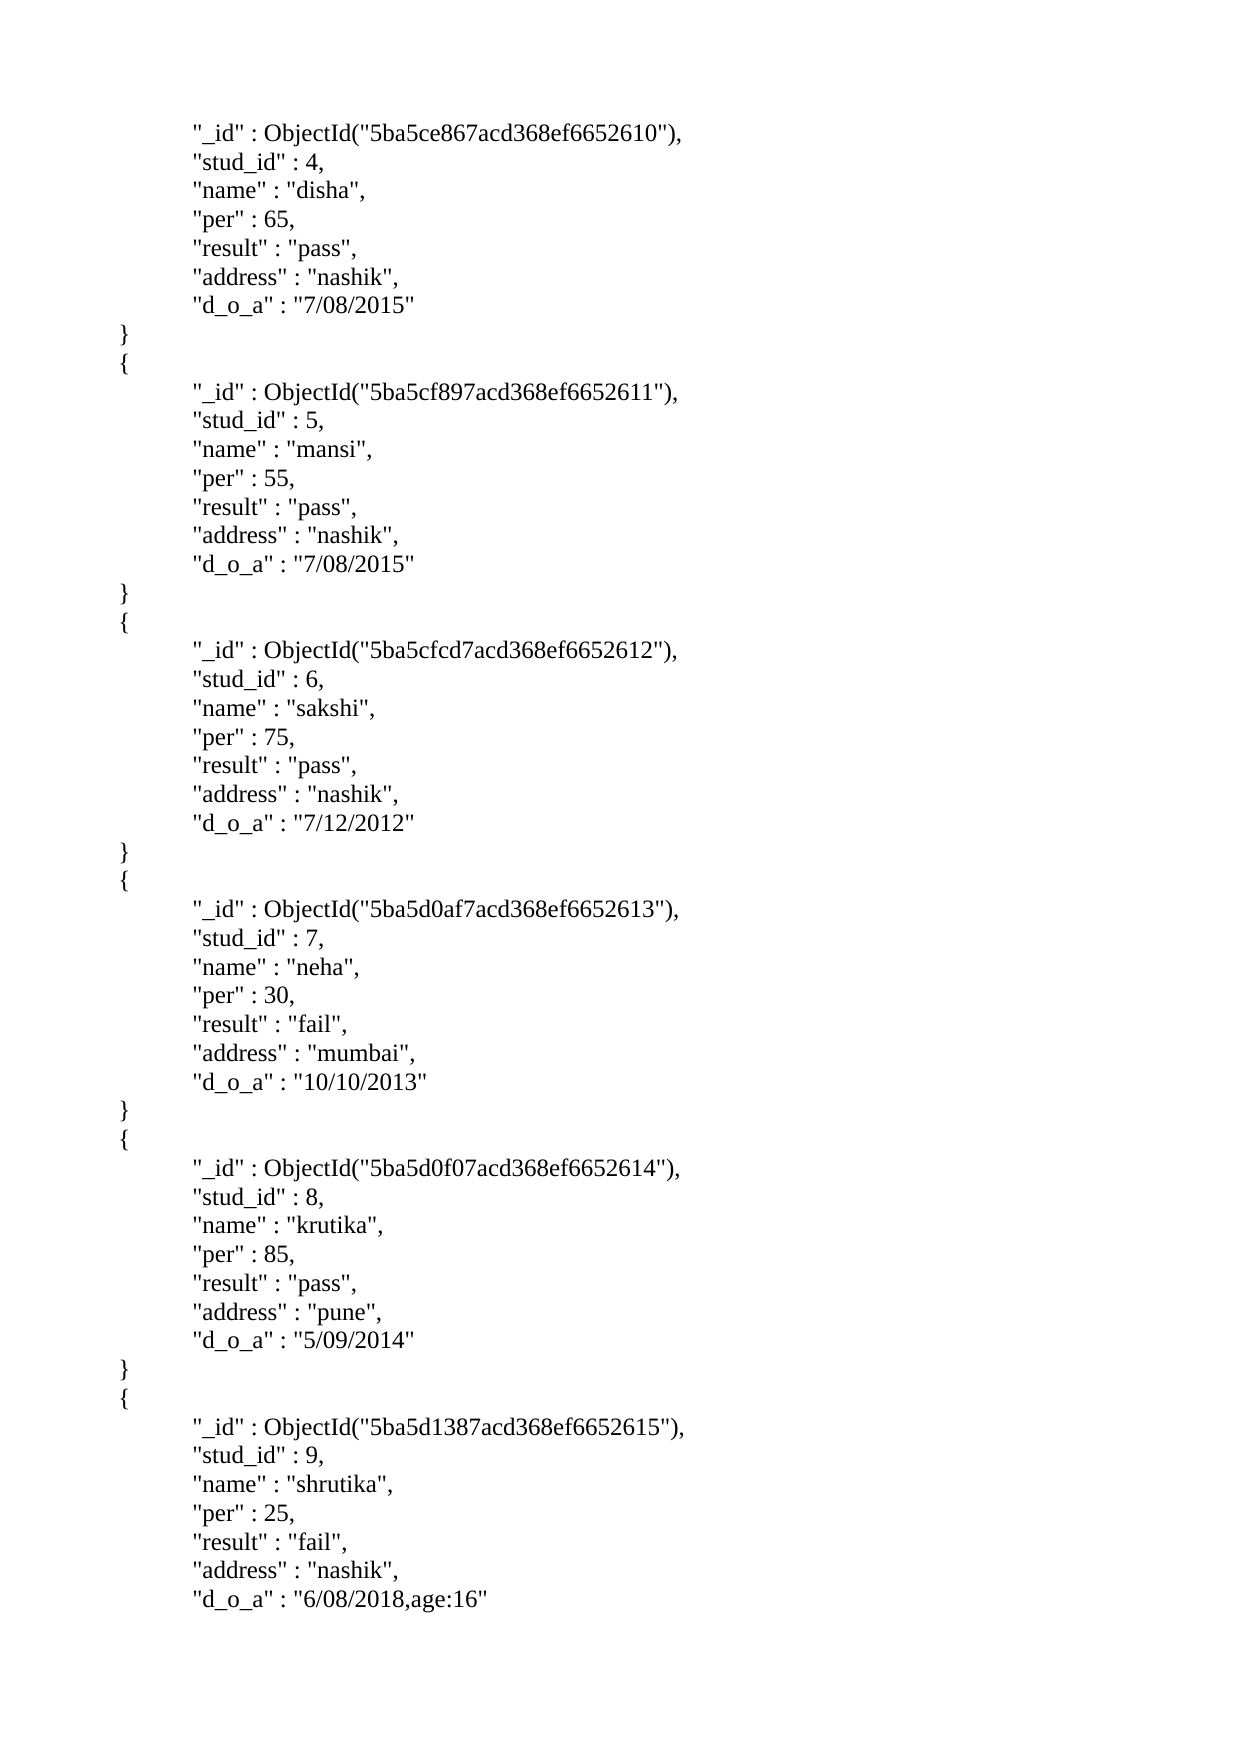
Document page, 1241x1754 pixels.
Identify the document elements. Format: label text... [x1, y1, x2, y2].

text "d_o_a" : "7/08/2015" [118, 291, 1122, 319]
text "result" : "fail", [118, 1527, 1122, 1556]
text } [118, 319, 1122, 348]
text "stud_id" : 5, [118, 406, 1122, 434]
text "per" : 25, [118, 1498, 1122, 1527]
text "per" : 30, [118, 981, 1122, 1009]
text "_id" : ObjectId("5ba5ce867acd368ef6652610"), [118, 118, 1122, 147]
text "_id" : ObjectId("5ba5d1387acd368ef6652615"), [118, 1412, 1122, 1441]
text "_id" : ObjectId("5ba5cf897acd368ef6652611"), [118, 377, 1122, 406]
text "result" : "pass", [118, 233, 1122, 262]
text { [118, 607, 1122, 636]
text "result" : "pass", [118, 492, 1122, 521]
text { [118, 348, 1122, 377]
text "name" : "disha", [118, 176, 1122, 204]
text "stud_id" : 9, [118, 1441, 1122, 1469]
text "address" : "nashik", [118, 521, 1122, 549]
text "per" : 65, [118, 204, 1122, 233]
text } [118, 1096, 1122, 1124]
text { [118, 1383, 1122, 1412]
text "name" : "shrutika", [118, 1469, 1122, 1498]
text "stud_id" : 4, [118, 147, 1122, 176]
text "d_o_a" : "7/12/2012" [118, 808, 1122, 837]
text { [118, 1124, 1122, 1153]
text "address" : "nashik", [118, 779, 1122, 808]
text "name" : "krutika", [118, 1211, 1122, 1239]
text "_id" : ObjectId("5ba5cfcd7acd368ef6652612"), [118, 636, 1122, 664]
text "stud_id" : 7, [118, 923, 1122, 952]
text } [118, 1354, 1122, 1383]
text "name" : "mansi", [118, 434, 1122, 463]
text } [118, 578, 1122, 607]
text "result" : "pass", [118, 1268, 1122, 1297]
text "_id" : ObjectId("5ba5d0f07acd368ef6652614"), [118, 1153, 1122, 1182]
text "name" : "neha", [118, 952, 1122, 981]
text "address" : "mumbai", [118, 1038, 1122, 1067]
text "name" : "sakshi", [118, 693, 1122, 722]
text "address" : "pune", [118, 1297, 1122, 1326]
text "result" : "pass", [118, 751, 1122, 779]
text { [118, 866, 1122, 894]
text "address" : "nashik", [118, 262, 1122, 291]
text "address" : "nashik", [118, 1556, 1122, 1584]
text "d_o_a" : "7/08/2015" [118, 549, 1122, 578]
text "d_o_a" : "6/08/2018,age:16" [118, 1584, 1122, 1613]
text "d_o_a" : "10/10/2013" [118, 1067, 1122, 1096]
text "per" : 85, [118, 1239, 1122, 1268]
text "per" : 75, [118, 722, 1122, 751]
text "per" : 55, [118, 463, 1122, 492]
text "d_o_a" : "5/09/2014" [118, 1326, 1122, 1354]
text "_id" : ObjectId("5ba5d0af7acd368ef6652613"), [118, 894, 1122, 923]
text "stud_id" : 6, [118, 664, 1122, 693]
text } [118, 837, 1122, 866]
text "result" : "fail", [118, 1009, 1122, 1038]
text "stud_id" : 8, [118, 1182, 1122, 1211]
